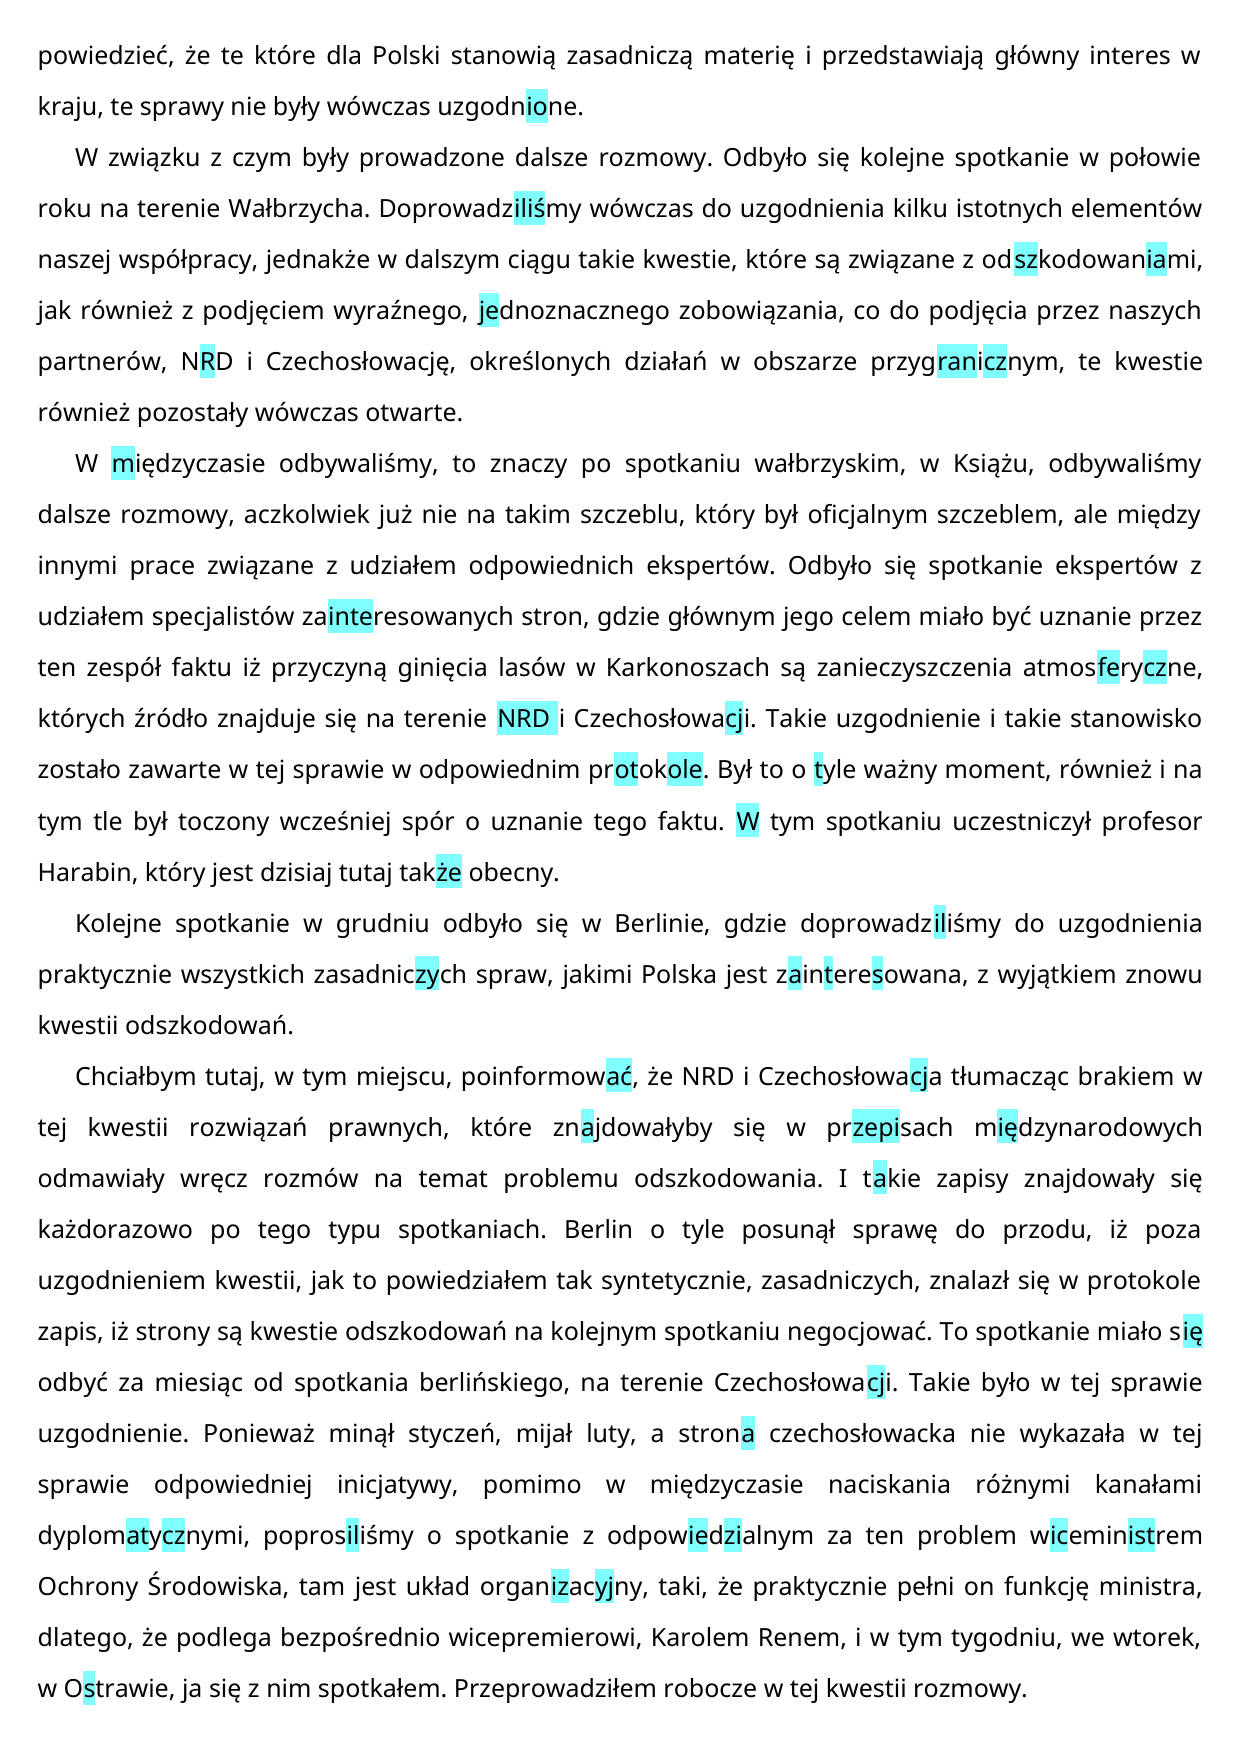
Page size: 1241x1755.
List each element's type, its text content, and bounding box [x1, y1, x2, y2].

text Kolejne spotkanie w grudniu odbyło się w Berlinie, gdzie doprowadziliśmy do uzgodnienia praktycznie wszystkich zasadniczych spraw, jakimi Polska jest zainteresowana, z wyjątkiem znowu kwestii odszkodowań. [37, 905, 1203, 1041]
text W związku z czym były prowadzone dalsze rozmowy. Odbyło się kolejne spotkanie w połowie roku na terenie Wałbrzycha. Doprowadziliśmy wówczas do uzgodnienia kilku istotnych elementów naszej współpracy, jednakże w dalszym ciągu takie kwestie, które są związane z odszkodowaniami, jak również z podjęciem wyraźnego, jednoznacznego zobowiązania, co do podjęcia przez naszych partnerów, NRD i Czechosłowację, określonych działań w obszarze przygranicznym, te kwestie również pozostały wówczas otwarte. [37, 139, 1203, 429]
text powiedzieć, że te które dla Polski stanowią zasadniczą materię i przedstawiają główny interes w kraju, te sprawy nie były wówczas uzgodnione. [37, 37, 1203, 123]
text W międzyczasie odbywaliśmy, to znaczy po spotkaniu wałbrzyskim, w Książu, odbywaliśmy dalsze rozmowy, aczkolwiek już nie na takim szczeblu, który był oficjalnym szczeblem, ale między innymi prace związane z udziałem odpowiednich ekspertów. Odbyło się spotkanie ekspertów z udziałem specjalistów zainteresowanych stron, gdzie głównym jego celem miało być uznanie przez ten zespół faktu iż przyczyną ginięcia lasów w Karkonoszach są zanieczyszczenia atmosferyczne, których źródło znajduje się na terenie NRD i Czechosłowacji. Takie uzgodnienie i takie stanowisko zostało zawarte w tej sprawie w odpowiednim protokole. Był to o tyle ważny moment, również i na tym tle był toczony wcześniej spór o uznanie tego faktu. W tym spotkaniu uczestniczył profesor Harabin, który jest dzisiaj tutaj także obecny. [37, 446, 1203, 888]
text Chciałbym tutaj, w tym miejscu, poinformować, że NRD i Czechosłowacja tłumacząc brakiem w tej kwestii rozwiązań prawnych, które znajdowałyby się w przepisach międzynarodowych odmawiały wręcz rozmów na temat problemu odszkodowania. I takie zapisy znajdowały się każdorazowo po tego typu spotkaniach. Berlin o tyle posunął sprawę do przodu, iż poza uzgodnieniem kwestii, jak to powiedziałem tak syntetycznie, zasadniczych, znalazł się w protokole zapis, iż strony są kwestie odszkodowań na kolejnym spotkaniu negocjować. To spotkanie miało się odbyć za miesiąc od spotkania berlińskiego, na terenie Czechosłowacji. Takie było w tej sprawie uzgodnienie. Ponieważ minął styczeń, mijał luty, a strona czechosłowacka nie wykazała w tej sprawie odpowiedniej inicjatywy, pomimo w międzyczasie naciskania różnymi kanałami dyplomatycznymi, poprosiliśmy o spotkanie z odpowiedzialnym za ten problem wiceministrem Ochrony Środowiska, tam jest układ organizacyjny, taki, że praktycznie pełni on funkcję ministra, dlatego, że podlega bezpośrednio wicepremierowi, Karolem Renem, i w tym tygodniu, we wtorek, w Ostrawie, ja się z nim spotkałem. Przeprowadziłem robocze w tej kwestii rozmowy. [37, 1058, 1203, 1705]
